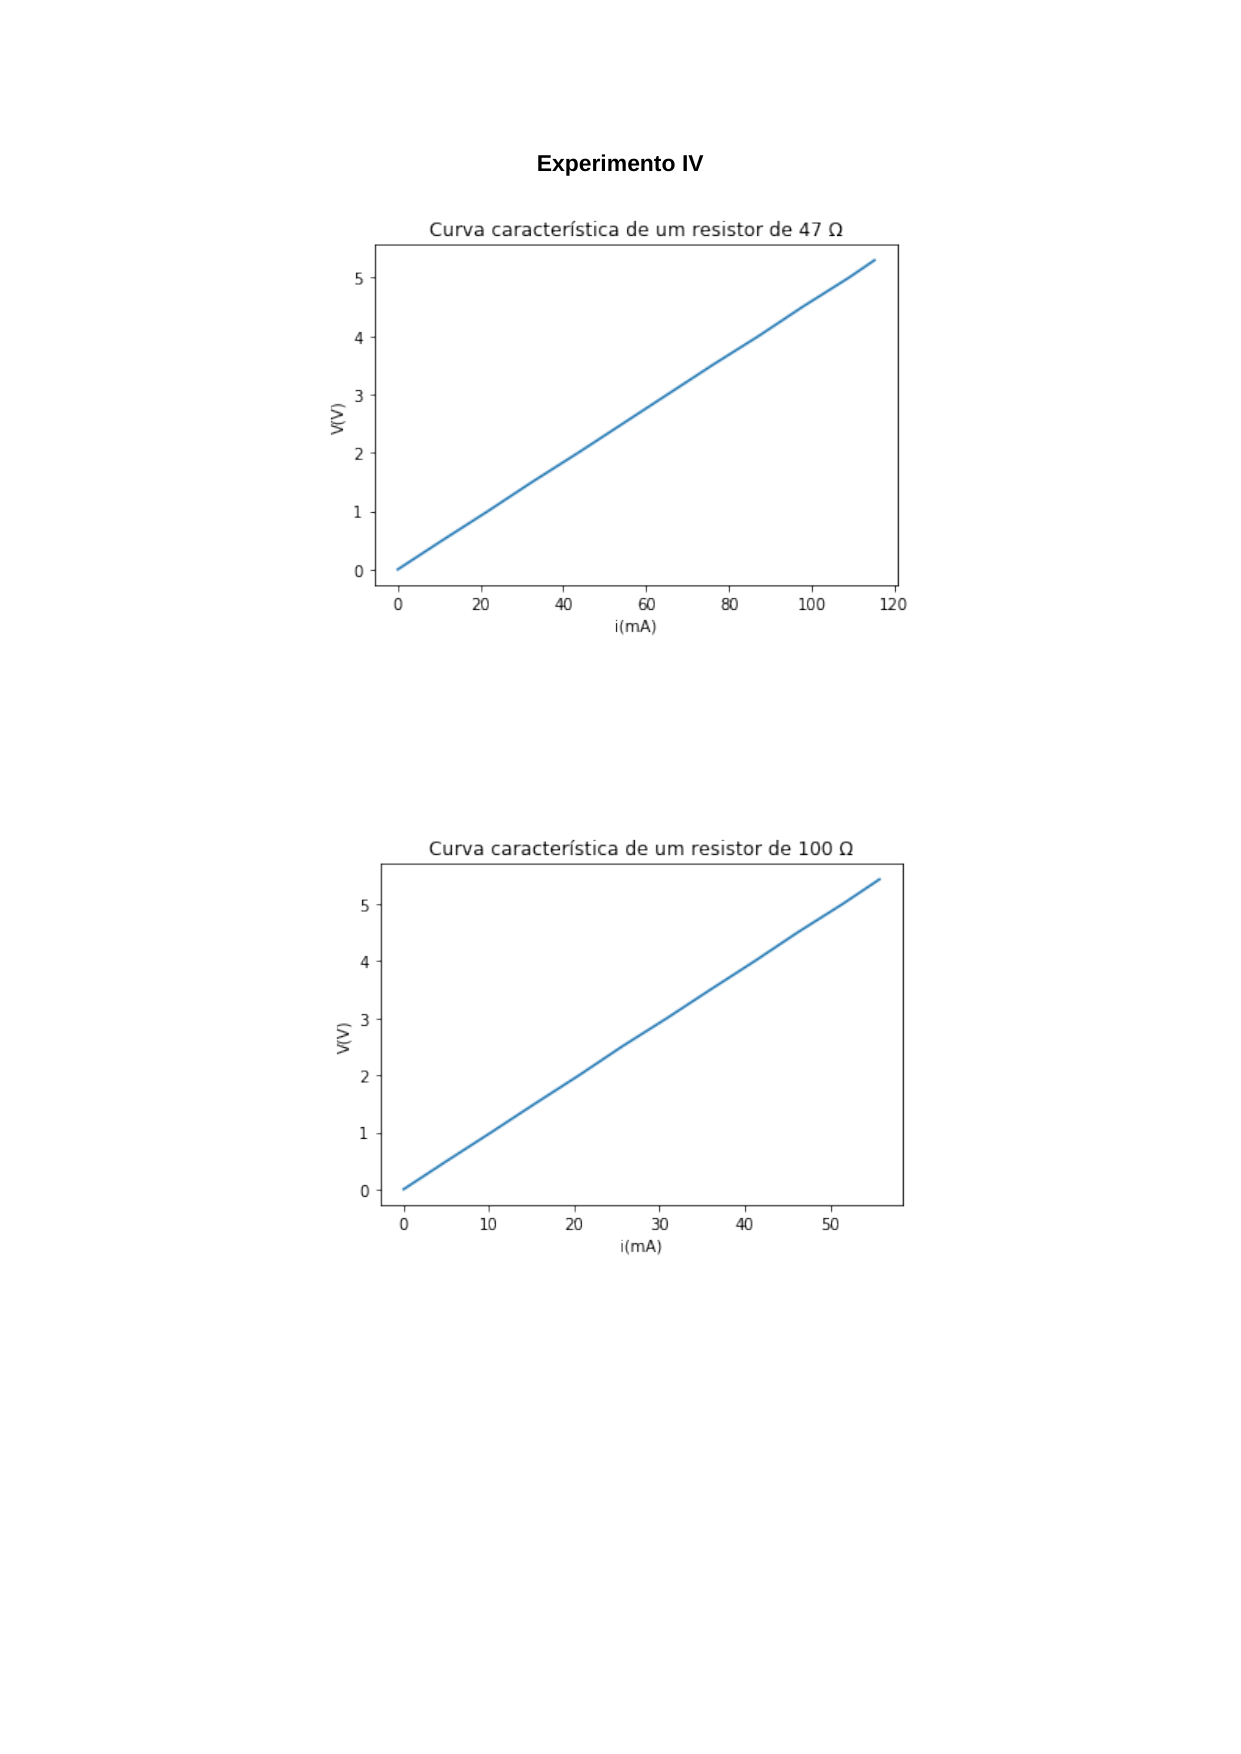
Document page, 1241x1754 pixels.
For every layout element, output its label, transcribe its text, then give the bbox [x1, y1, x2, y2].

picture [326, 830, 914, 1265]
text Experimento IV [150, 150, 1090, 176]
picture [321, 210, 920, 645]
